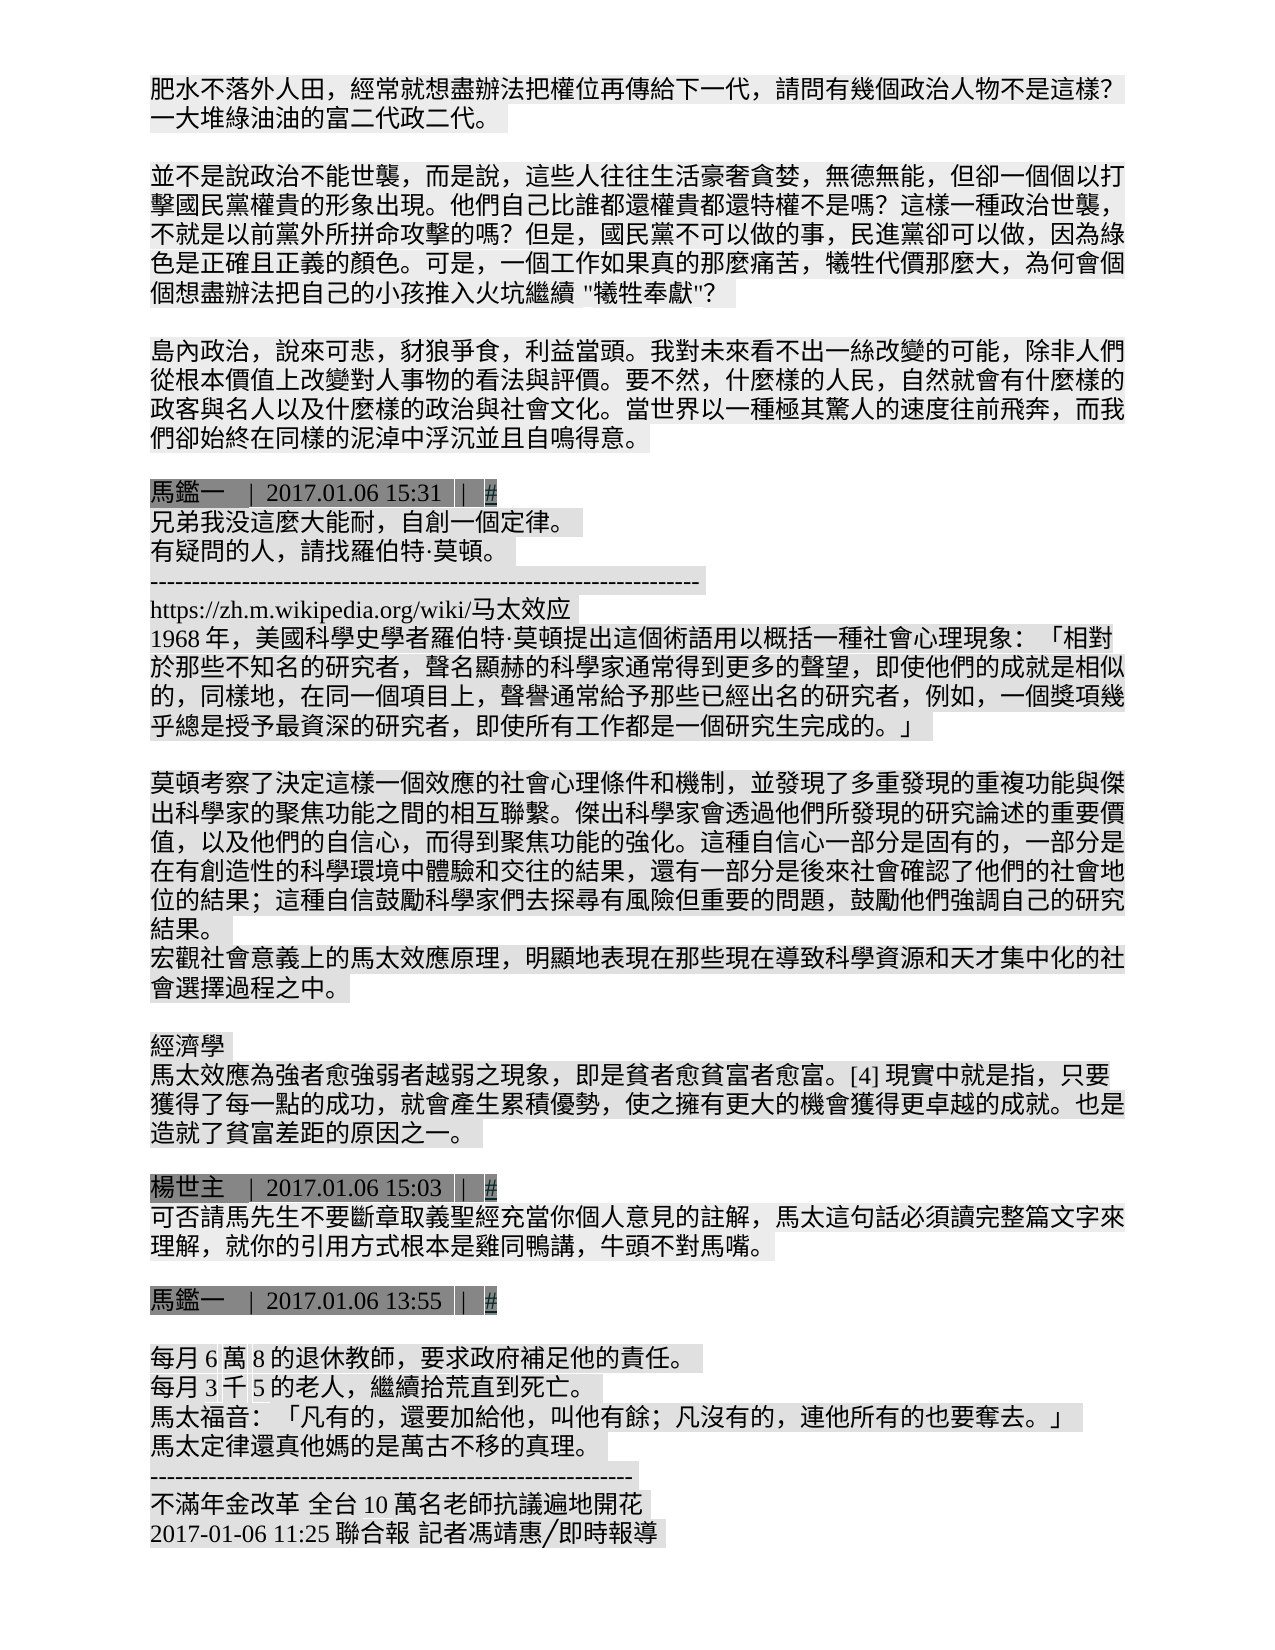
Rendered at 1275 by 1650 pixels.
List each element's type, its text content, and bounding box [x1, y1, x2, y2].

text 國民黨很沒出息，不跟著同流合污就不錯了還監督。新黨及勞動黨倒是比較好。 我不知道你的年齡與經歷等等，該不會是中小學生吧？因為聽起來對政治的理解很 "單純"。 在島內，撈錢撈權有三種管道，在此提供給立志向上提升的有志之士們參考： 一，非法。比方說直接現金交易的那一種，檔次比較低，但是，當當事人很有把握不會出事時，能撈就撈，哪管你什麼合法非法。代表作之一，例如扁家，贓款多到沒地方放，連在家裏走路都會被錢給絆倒。 二，合法掩飾非法。大家智商都那麼高，想要 "合法" 那還不簡單，比方說改個名稱不就好了，幹嘛說贓款或活動費呢？太傷感情了，其實是台獨建國基金啦，或者說政治獻金也行，鉅額鈔票我就先義務幫大家存放在我的帳戶裏，哪天台獨建國時，就可以拿出來建設新國家。 這部份，方法很多，存乎一心，奧妙無窮，一言難盡。比方說，據我所知，個個都是股神，都是土地公，都是未卜先知，買什麼賺什麼，買低賣高，眼光精準，投資報酬率至少都是倍數起跳，巴菲特根本不夠看。 三，合法。正確來說其實是 "所謂" 合法，因為若真要撈錢撈權，哪需要非法？又不是存心要幾億幾億地幹一大票。這部份的潛規則就不好說了，不過，既然連我住在山洞裏都懂得這一套社會法則，一般人肯定都是懂的。方法說來微妙，其實就只是一個乖字。當然，對主子要乖，對主子的敵人要猛，這是屬於比較積極的作法。一般來說，只要乖就行，這是基本要件，對顏色要忠心要表態，思想、言語要正確，自然就會左右逢源，財源滾滾，否則就會到處碰壁，什麼都申請不到，甚至連原本垂手可得的小職位都可能不保。 各行各界，華人社會好像都是來這一套，簡單說就是自己人有福同享。講難聽點就是近親繁殖，用吾友柏楊先生的話來說就更難聽了，叫做發展 "生殖器關係"。不一定動用到生殖器，這只是個比喻，大家不要緊張，意思是說系出同源自己人的意思。 台灣人很聰明的，大家都想成為 "自己人"。你看，幾十萬人搶著加入民進黨。記得當初(1986年)創黨頭半年，高雄縣市黨部加一加才一百多人，真正平常會來參加活動的就那小貓兩三隻，比巴勒網成員數還少；現在卻四周一片積極表態的綠油油，校園和醫界更是如此，幾乎沒有一個藍的，彷彿跟恐龍一樣絕了跡。特別是過去這三、五年來更是不可思議，我經常不經意就會看到一些舊識，原本是深藍，現在居然變成深綠，當起綠衛兵來了，實在真難想像。套用吾友柏楊先生的話，其戲劇化程度，正猶如廉價小說那樣的情節。 比方說有一個學界朋友，不過才十多年前，恐怕就連講到林義雄都會讓他想吐而反感的一個 "正人君子" 般的忠(國民)黨愛國人士，這兩年居然成為綠營推崇的返國學者紅人似的，動用起什麼哲學概念，歌頌鄭南榕的偉大，攻擊籃旗，捍衛什麼台灣主權之類，純粹就是講一些我相信連他自己也不會相信的一套鬼話！ 這二十年來，我過去在政治上社會上或學界醫界文化界裏認識的人，不管藍的綠的，愚的貪的，善的惡的，有能的無能的，統統變成一片綠油油，綠到發黑。這些人，只要立志向上提升者，幾乎沒有一個例外，全部向上提升了，囊括各部會首長及立法、司法、行政各單位主管，大小官位多得是，數以千計，每個人統統佔了個位置；要不就是當立委，當縣市長等等等。並不是因為他們很有才華或很有理想，而是因為他們表態效忠，顏色對了，打擊對象對了，選對路線了，自然個個吃香喝辣坐擁權位。其中處高位者，目前唯一需要做的工作大概就是三不五時在臉書上發表反中愛台的言論。至於所謂理想或什麼社運或人權什麼的，x它媽的難道你還真信？那只是一種晉身階，一種累積所謂政治資源與人脈以及打擊異己的工具，一種撈錢撈權的手段。 1987年，我和施信民及張國龍等人籌組環保聯盟，每次開籌備會議，總是有個人在一旁寫記錄、印資料，交待開會細節，就像助理那樣。那個人是誰呢？他叫做林錫耀。林錫耀是誰啊？他就是現在的所謂行政院副院長。 將近30年前，差不多也是1987-1988年左右吧，綠島仍是惡魔島，只關重刑犯與政治犯，一般人禁止登陸。我和戴振耀及楊秋興等人，代表台權會跟軍方交涉，登島成功，探訪島上政治犯。我前後去了兩三趟。有一回，有個民進報(民進黨的機關報)的學生記者也跟著來，一路隨身採訪，那學生是我當時認識的一個好朋友，名叫陳啟昱。陳啟昱現在在幹啥呢？他不是有志於什麼農民運動，要拯救農民悲慘的命運嗎？他現在是台糖的董事長。 因為當年籌組環保聯盟以及宜蘭反六輕的關係，我還認識一個年紀大我幾歲的朋友，叫做陳金德。陳金德不是有志於反污染愛土地嗎？那他現在在幹啥呢？他是現任中國石油公司董事長。 還有一個，算是台灣所謂學生運動早期帶頭者之一，他在北，我在南，跟我屬於同一時期，但是年紀比我大上五、六歲，叫做李文忠。他不是有志於好多種社運嗎？工運，農運，消費者運動什麼的，如果我沒記錯，他還曾經反對軍購。當然，國民黨主政下，他就反軍購，民進黨當權時，他就主張軍購。那他現在在幹啥呢？他是行政院退輔會副主委。 舉凡各種國營事業或各部會高官首長或地方局處長等等等，幾乎都被這些熟人給佔據了。過去與我交情要好的一些人其實大多人品是還不錯的，問題是，他們之所以佔據各項高官厚祿，難道是因為他們學有專長適才適用？當然不是。純粹就是政治酬庸，政治派系分贓。他們的能力，依我看，就專業來說，隨便找個工讀生恐怕都不輸他們，但他們卻掌握動輒數以百億千億的國家預算。你相信當一部國家機器以這樣一種分贓方式讓一群所謂 "自己人" 給分割佔領了時，這個國家會進步嗎？難道只要乖就能辦事？國家重要職務難道不需要一點點專業才能？ 不光是分贓給自己人，台灣還有個現象叫政治世襲，或者用過去黨外的攻擊術語來說，就是一種 "家族政治與地方山頭"，就像黑幫家族那樣，盤據一地為王，就跟古代帝制諸侯差不多，所謂民主，只是權位世襲的一塊遮羞布。政治上，上一代吃得很爽很爽的，所謂肥水不落外人田，經常就想盡辦法把權位再傳給下一代，請問有幾個政治人物不是這樣？一大堆綠油油的富二代政二代。 並不是說政治不能世襲，而是說，這些人往往生活豪奢貪婪，無德無能，但卻一個個以打擊國民黨權貴的形象出現。他們自己比誰都還權貴都還特權不是嗎？這樣一種政治世襲，不就是以前黨外所拼命攻擊的嗎？但是，國民黨不可以做的事，民進黨卻可以做，因為綠色是正確且正義的顏色。可是，一個工作如果真的那麼痛苦，犧牲代價那麼大，為何會個個想盡辦法把自己的小孩推入火坑繼續 "犧牲奉獻"？ 島內政治，說來可悲，豺狼爭食，利益當頭。我對未來看不出一絲改變的可能，除非人們從根本價值上改變對人事物的看法與評價。要不然，什麼樣的人民，自然就會有什麼樣的政客與名人以及什麼樣的政治與社會文化。當世界以一種極其驚人的速度往前飛奔，而我們卻始終在同樣的泥淖中浮沉並且自鳴得意。 [150, 75, 1125, 453]
text 馬鑑一 | 2017.01.06 13:55 | # [150, 1286, 1125, 1315]
text 馬鑑一 | 2017.01.06 15:31 | # [150, 478, 1125, 508]
text 楊世主 | 2017.01.06 15:03 | # [150, 1173, 1125, 1203]
text 兄弟我没這麼大能耐，自創一個定律。 有疑問的人，請找羅伯特·莫頓。 ------------------------------------------------------------------ https://zh.m.wikipedia.org/wiki/马太效应 1968年，美國科學史學者羅伯特·莫頓提出這個術語用以概括一種社會心理現象：「相對於那些不知名的研究者，聲名顯赫的科學家通常得到更多的聲望，即使他們的成就是相似的，同樣地，在同一個項目上，聲譽通常給予那些已經出名的研究者，例如，一個獎項幾乎總是授予最資深的研究者，即使所有工作都是一個研究生完成的。」 莫頓考察了決定這樣一個效應的社會心理條件和機制，並發現了多重發現的重複功能與傑出科學家的聚焦功能之間的相互聯繫。傑出科學家會透過他們所發現的研究論述的重要價值，以及他們的自信心，而得到聚焦功能的強化。這種自信心一部分是固有的，一部分是在有創造性的科學環境中體驗和交往的結果，還有一部分是後來社會確認了他們的社會地位的結果；這種自信鼓勵科學家們去探尋有風險但重要的問題，鼓勵他們強調自己的研究結果。 宏觀社會意義上的馬太效應原理，明顯地表現在那些現在導致科學資源和天才集中化的社會選擇過程之中。 經濟學 馬太效應為強者愈強弱者越弱之現象，即是貧者愈貧富者愈富。[4] 現實中就是指，只要獲得了每一點的成功，就會產生累積優勢，使之擁有更大的機會獲得更卓越的成就。也是造就了貧富差距的原因之一。 [150, 508, 1125, 1148]
text 每月6萬8的退休教師，要求政府補足他的責任。 每月3千5的老人，繼續拾荒直到死亡。 馬太福音：「凡有的，還要加給他，叫他有餘；凡沒有的，連他所有的也要奪去。」 馬太定律還真他媽的是萬古不移的真理。 ---------------------------------------------------------- 不滿年金改革 全台10萬名老師抗議遍地開花 2017-01-06 11:25聯合報 記者馮靖惠╱即時報導 全教總理事長張旭政表示，公教退撫基金會面臨破產問題，最主要的原因是過去提撥不足，應提撥19%，卻只提撥8%，每年下來一定會破產。公教人員願意把過去提撥不足的部分進行補繳，從每個月的退休金去扣，而每月減少的錢必須回流到退撫基金，確保財務穩定。然而，政府必須為政策失誤負完全責任，就歷年不足額提撥來說，有65％都是政府責任，政府必須先行補足。 [150, 1315, 1125, 1548]
text 可否請馬先生不要斷章取義聖經充當你個人意見的註解，馬太這句話必須讀完整篇文字來理解，就你的引用方式根本是雞同鴨講，牛頭不對馬嘴。 [150, 1203, 1125, 1261]
